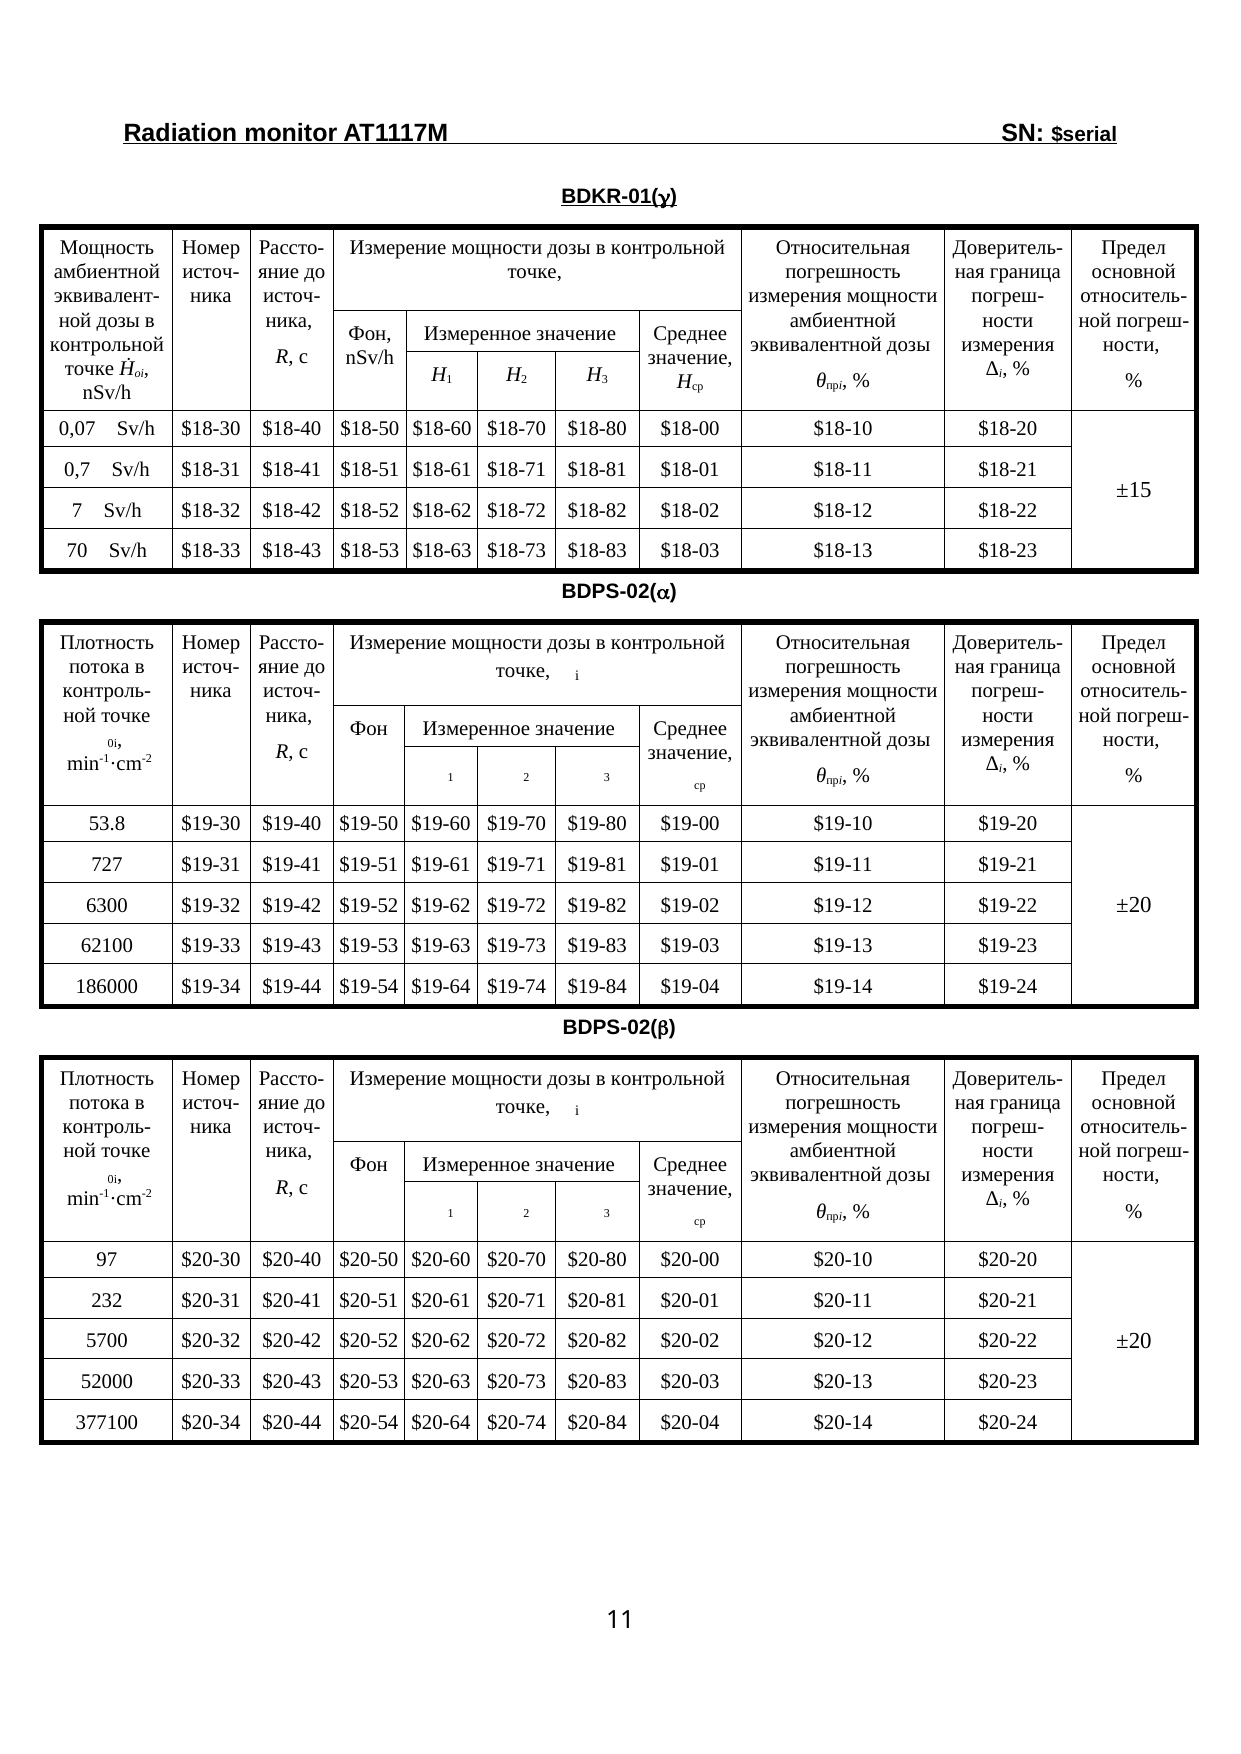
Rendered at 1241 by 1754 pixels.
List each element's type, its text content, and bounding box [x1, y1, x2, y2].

table_cell $19-73 [478, 924, 555, 963]
table_cell $19-11 [742, 842, 944, 882]
table_cell Доверитель-ная граница погреш-ности измерения Δi, % [945, 1060, 1071, 1241]
table_cell $18-33 [173, 529, 250, 568]
table_cell $19-83 [556, 924, 639, 963]
table_cell $18-70 [478, 411, 555, 446]
table_cell ±15 [1072, 411, 1194, 568]
table_cell Измеренное значение [405, 1142, 639, 1181]
table_cell $20-54 [334, 1400, 404, 1440]
table_cell $20-01 [640, 1278, 741, 1317]
table_cell $18-20 [945, 411, 1071, 446]
table_cell $18-13 [742, 529, 944, 568]
table_cell $20-42 [251, 1319, 333, 1358]
table_cell $19-10 [742, 806, 944, 841]
table_cell Измерение мощности дозы в контрольной точке, [334, 230, 741, 310]
table_cell $18-71 [478, 447, 555, 487]
table_cell $19-54 [334, 964, 404, 1004]
table_cell $19-43 [251, 924, 333, 963]
table_cell 7 Sv/h [44, 488, 172, 527]
table_cell $20-31 [173, 1278, 250, 1317]
table_cell $19-04 [640, 964, 741, 1004]
table_cell $19-52 [334, 883, 404, 922]
table_cell $19-00 [640, 806, 741, 841]
table_cell $18-51 [334, 447, 406, 487]
table_cell $20-13 [742, 1359, 944, 1399]
table_cell $19-74 [478, 964, 555, 1004]
table_cell $20-60 [405, 1242, 477, 1277]
table_cell $20-72 [478, 1319, 555, 1358]
table_cell Мощность амбиентной эквивалент-ной дозы в контрольной точке Ḣoi, nSv/h [44, 230, 172, 410]
table_cell Среднее значение, ср [640, 706, 741, 805]
table_cell $19-33 [173, 924, 250, 963]
table_cell $20-81 [556, 1278, 639, 1317]
table_cell $19-60 [405, 806, 477, 841]
table_cell $20-74 [478, 1400, 555, 1440]
table_cell $20-22 [945, 1319, 1071, 1358]
table_cell 2 [478, 747, 555, 805]
table_cell Доверитель-ная граница погреш-ности измерения Δi, % [945, 230, 1071, 410]
table_cell $18-00 [640, 411, 741, 446]
table_cell $20-02 [640, 1319, 741, 1358]
table_cell Относительная погрешность измерения мощности амбиентной эквивалентной дозы θпрi, % [742, 230, 944, 410]
table_cell $18-80 [556, 411, 639, 446]
table_cell $19-81 [556, 842, 639, 882]
table_cell 97 [44, 1242, 172, 1277]
table_cell $18-02 [640, 488, 741, 527]
table_cell Фон [334, 1142, 404, 1241]
table_cell $18-22 [945, 488, 1071, 527]
table_cell $20-30 [173, 1242, 250, 1277]
table_cell $20-70 [478, 1242, 555, 1277]
table_cell 2 [478, 1182, 555, 1241]
table_cell $19-64 [405, 964, 477, 1004]
table_cell $19-61 [405, 842, 477, 882]
table_cell Рассто-яние до источ-ника, R, с [251, 625, 333, 805]
table_cell $19-71 [478, 842, 555, 882]
table_cell $20-44 [251, 1400, 333, 1440]
table_cell $19-23 [945, 924, 1071, 963]
table_cell Измерение мощности дозы в контрольной точке, i [334, 1060, 741, 1141]
table_cell $20-83 [556, 1359, 639, 1399]
table_cell $19-42 [251, 883, 333, 922]
table_cell $18-82 [556, 488, 639, 527]
table_cell $20-84 [556, 1400, 639, 1440]
table_cell $20-21 [945, 1278, 1071, 1317]
table_cell $18-41 [251, 447, 333, 487]
table_cell $19-02 [640, 883, 741, 922]
table_cell $20-32 [173, 1319, 250, 1358]
table_cell $19-20 [945, 806, 1071, 841]
table_cell 0,7 Sv/h [44, 447, 172, 487]
table_cell 232 [44, 1278, 172, 1317]
table_cell $18-81 [556, 447, 639, 487]
table_cell $19-84 [556, 964, 639, 1004]
table_cell $19-24 [945, 964, 1071, 1004]
table_cell $19-72 [478, 883, 555, 922]
table_cell $18-11 [742, 447, 944, 487]
table_cell $20-53 [334, 1359, 404, 1399]
table_cell $18-31 [173, 447, 250, 487]
table_cell $18-72 [478, 488, 555, 527]
table_cell $18-63 [407, 529, 477, 568]
table_cell $19-82 [556, 883, 639, 922]
table_cell 5700 [44, 1319, 172, 1358]
table_cell $20-61 [405, 1278, 477, 1317]
table_cell $19-70 [478, 806, 555, 841]
table_cell $20-04 [640, 1400, 741, 1440]
table_cell $19-51 [334, 842, 404, 882]
table_cell $18-30 [173, 411, 250, 446]
table_cell Предел основной относитель-ной погреш-ности, % [1072, 625, 1194, 805]
table_cell $20-71 [478, 1278, 555, 1317]
table_cell $18-12 [742, 488, 944, 527]
table_cell $19-41 [251, 842, 333, 882]
table_cell H3 [556, 352, 639, 410]
table_cell $20-12 [742, 1319, 944, 1358]
table_cell 62100 [44, 924, 172, 963]
table_cell $20-11 [742, 1278, 944, 1317]
table_cell Рассто-яние до источ-ника, R, с [251, 230, 333, 410]
table_cell $19-13 [742, 924, 944, 963]
table_cell $20-33 [173, 1359, 250, 1399]
table_cell $18-61 [407, 447, 477, 487]
table_cell $18-32 [173, 488, 250, 527]
table_cell $18-21 [945, 447, 1071, 487]
table_cell $20-62 [405, 1319, 477, 1358]
table_cell $20-82 [556, 1319, 639, 1358]
table_cell 727 [44, 842, 172, 882]
table_cell $18-42 [251, 488, 333, 527]
table_cell Плотность потока в контроль-ной точке 0i, min-1·cm-2 [44, 1060, 172, 1241]
table_cell $20-64 [405, 1400, 477, 1440]
table_cell $18-83 [556, 529, 639, 568]
table_cell $18-43 [251, 529, 333, 568]
table_cell Номер источ-ника [173, 625, 250, 805]
table_cell $20-73 [478, 1359, 555, 1399]
table_cell $20-24 [945, 1400, 1071, 1440]
table_cell Предел основной относитель-ной погреш-ности, % [1072, 230, 1194, 410]
table_cell $20-50 [334, 1242, 404, 1277]
table_cell $19-50 [334, 806, 404, 841]
table_cell 377100 [44, 1400, 172, 1440]
table_cell $20-34 [173, 1400, 250, 1440]
table_cell ±20 [1072, 806, 1194, 1004]
table_cell ±20 [1072, 1242, 1194, 1440]
table_cell 6300 [44, 883, 172, 922]
table_cell H1 [407, 352, 477, 410]
table_cell $20-63 [405, 1359, 477, 1399]
table_cell $18-40 [251, 411, 333, 446]
table_cell 53.8 [44, 806, 172, 841]
table_cell $19-53 [334, 924, 404, 963]
table_cell H2 [478, 352, 555, 410]
table_cell $20-03 [640, 1359, 741, 1399]
table_cell $19-63 [405, 924, 477, 963]
table_cell Относительная погрешность измерения мощности амбиентной эквивалентной дозы θпрi, % [742, 625, 944, 805]
table_cell 186000 [44, 964, 172, 1004]
table_cell Относительная погрешность измерения мощности амбиентной эквивалентной дозы θпрi, % [742, 1060, 944, 1241]
table_cell Номер источ-ника [173, 230, 250, 410]
table_cell $18-60 [407, 411, 477, 446]
table_cell $19-80 [556, 806, 639, 841]
table_cell Измерение мощности дозы в контрольной точке, i [334, 625, 741, 705]
table_cell 70 Sv/h [44, 529, 172, 568]
table_cell Фон [334, 706, 404, 805]
table_cell $20-41 [251, 1278, 333, 1317]
table_cell 1 [405, 1182, 477, 1241]
table_cell $18-52 [334, 488, 406, 527]
table_cell $18-10 [742, 411, 944, 446]
table_cell Измеренное значение [405, 706, 639, 746]
table_cell $19-01 [640, 842, 741, 882]
table_cell $19-03 [640, 924, 741, 963]
table_cell Фон, nSv/h [334, 311, 406, 410]
table_cell $18-23 [945, 529, 1071, 568]
table_cell $20-80 [556, 1242, 639, 1277]
table_cell $18-62 [407, 488, 477, 527]
table_cell Доверитель-ная граница погреш-ности измерения Δi, % [945, 625, 1071, 805]
table_cell $18-53 [334, 529, 406, 568]
table_header BDKR-01(g) [42, 179, 1196, 224]
table_cell $20-00 [640, 1242, 741, 1277]
table_cell $18-50 [334, 411, 406, 446]
table_cell $19-21 [945, 842, 1071, 882]
table_cell $19-22 [945, 883, 1071, 922]
table_cell $20-10 [742, 1242, 944, 1277]
table_cell Плотность потока в контроль-ной точке 0i, min-1·cm-2 [44, 625, 172, 805]
table_cell $19-40 [251, 806, 333, 841]
table_cell $19-31 [173, 842, 250, 882]
table_cell Измеренное значение [407, 311, 639, 351]
table_cell Среднее значение, ср [640, 1142, 741, 1241]
table_header BDPS-02(b) [42, 1009, 1196, 1055]
table_cell 0,07 Sv/h [44, 411, 172, 446]
table_cell $20-20 [945, 1242, 1071, 1277]
table_cell 1 [405, 747, 477, 805]
table_cell 3 [556, 1182, 639, 1241]
table_cell $18-01 [640, 447, 741, 487]
table_cell Рассто-яние до источ-ника, R, с [251, 1060, 333, 1241]
table_cell Среднее значение, Hср [640, 311, 741, 410]
table_cell $19-32 [173, 883, 250, 922]
table_cell $20-43 [251, 1359, 333, 1399]
table_cell 3 [556, 747, 639, 805]
table_cell $19-62 [405, 883, 477, 922]
table_cell $20-23 [945, 1359, 1071, 1399]
table_cell $19-34 [173, 964, 250, 1004]
table_cell $19-30 [173, 806, 250, 841]
table_cell $18-73 [478, 529, 555, 568]
table_cell $20-52 [334, 1319, 404, 1358]
table_cell $20-51 [334, 1278, 404, 1317]
table_cell $19-14 [742, 964, 944, 1004]
table_cell $18-03 [640, 529, 741, 568]
table_header BDPS-02(a) [42, 574, 1196, 619]
table_cell Предел основной относитель-ной погреш-ности, % [1072, 1060, 1194, 1241]
table_cell Номер источ-ника [173, 1060, 250, 1241]
table_cell $19-44 [251, 964, 333, 1004]
table_cell $20-40 [251, 1242, 333, 1277]
table_cell $20-14 [742, 1400, 944, 1440]
table_cell 52000 [44, 1359, 172, 1399]
table_cell $19-12 [742, 883, 944, 922]
